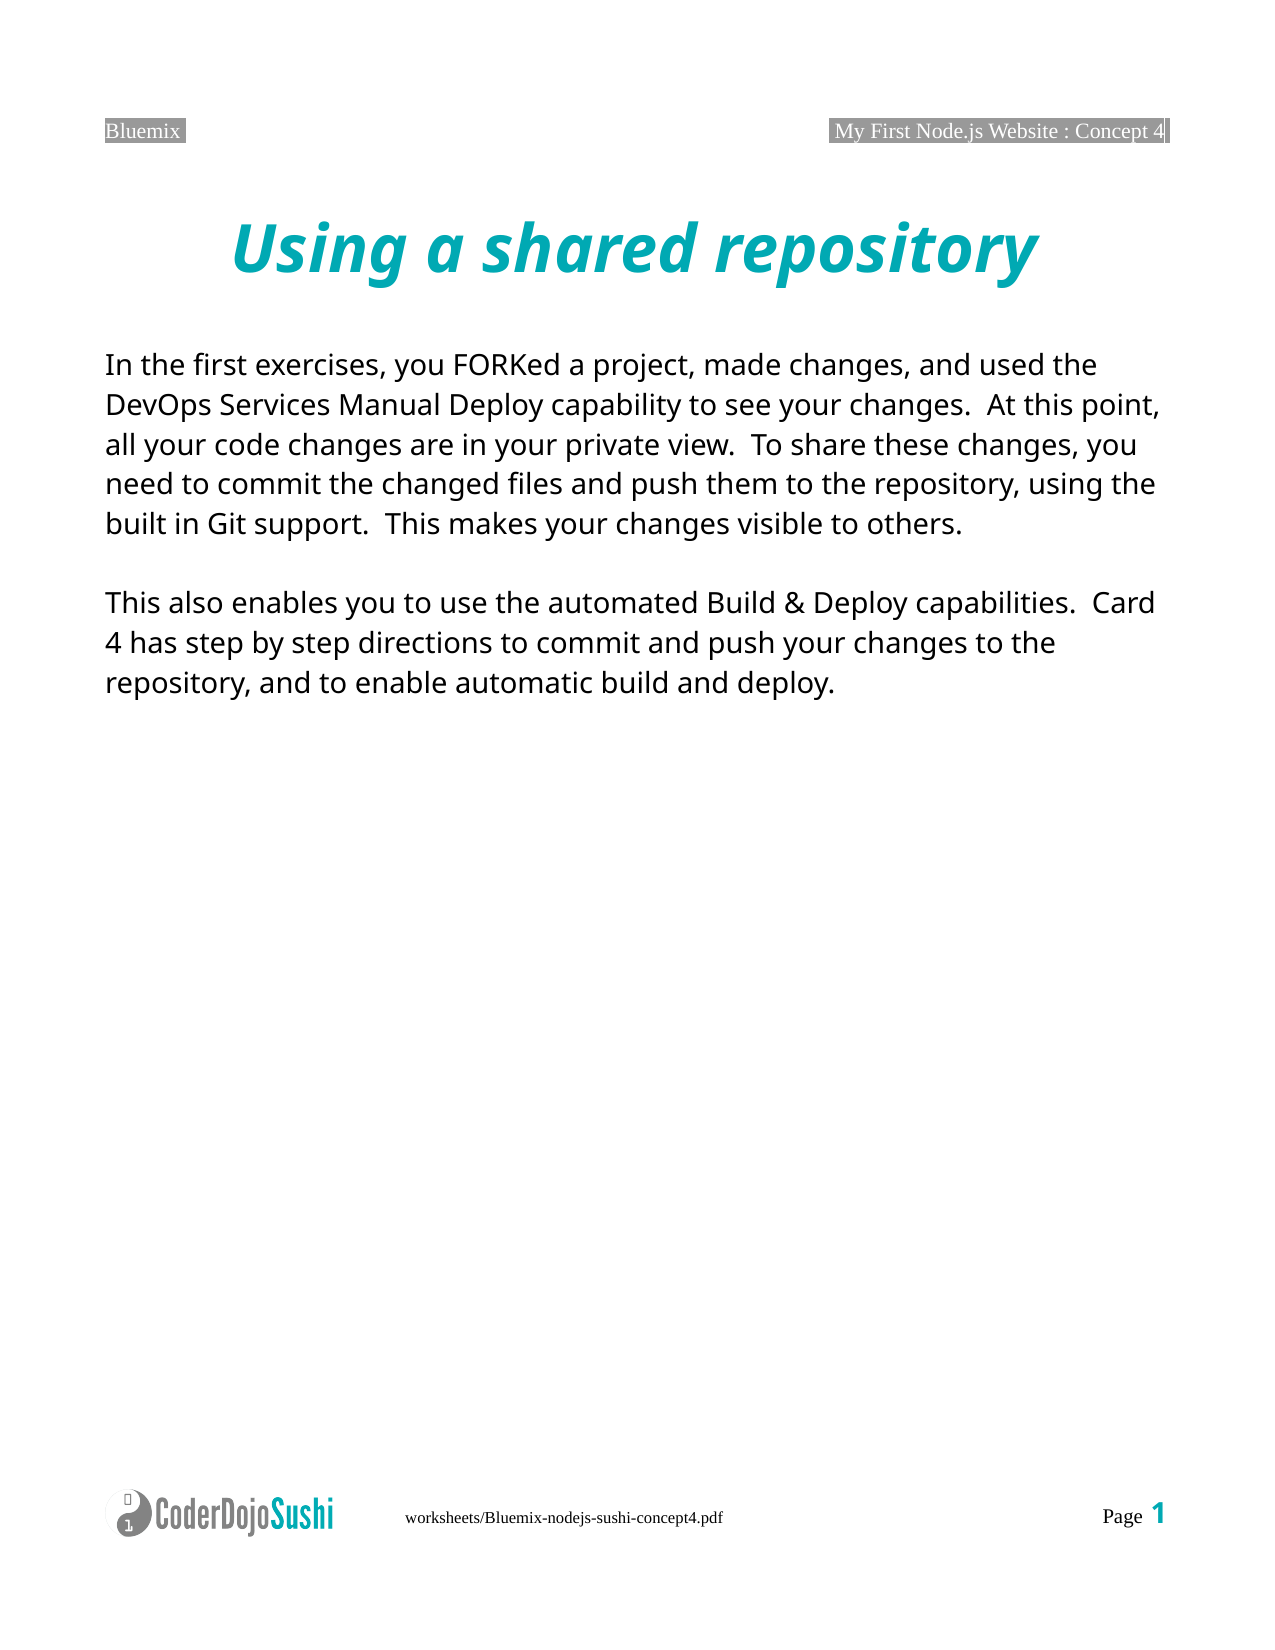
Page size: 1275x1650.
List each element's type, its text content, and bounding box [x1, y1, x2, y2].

text This also enables you to use the automated Build & Deploy capabilities. Card 4 has step by step directions to commit and push your changes to the repository, and to enable automatic build and deploy. [105, 583, 1170, 702]
text In the first exercises, you FORKed a project, made changes, and used the DevOps Services Manual Deploy capability to see your changes. At this point, all your code changes are in your private view. To share these changes, you need to commit the changed files and push them to the repository, using the built in Git support. This makes your changes visible to others. [105, 344, 1170, 543]
picture [105, 1489, 333, 1537]
title Using a shared repository [105, 202, 1170, 292]
